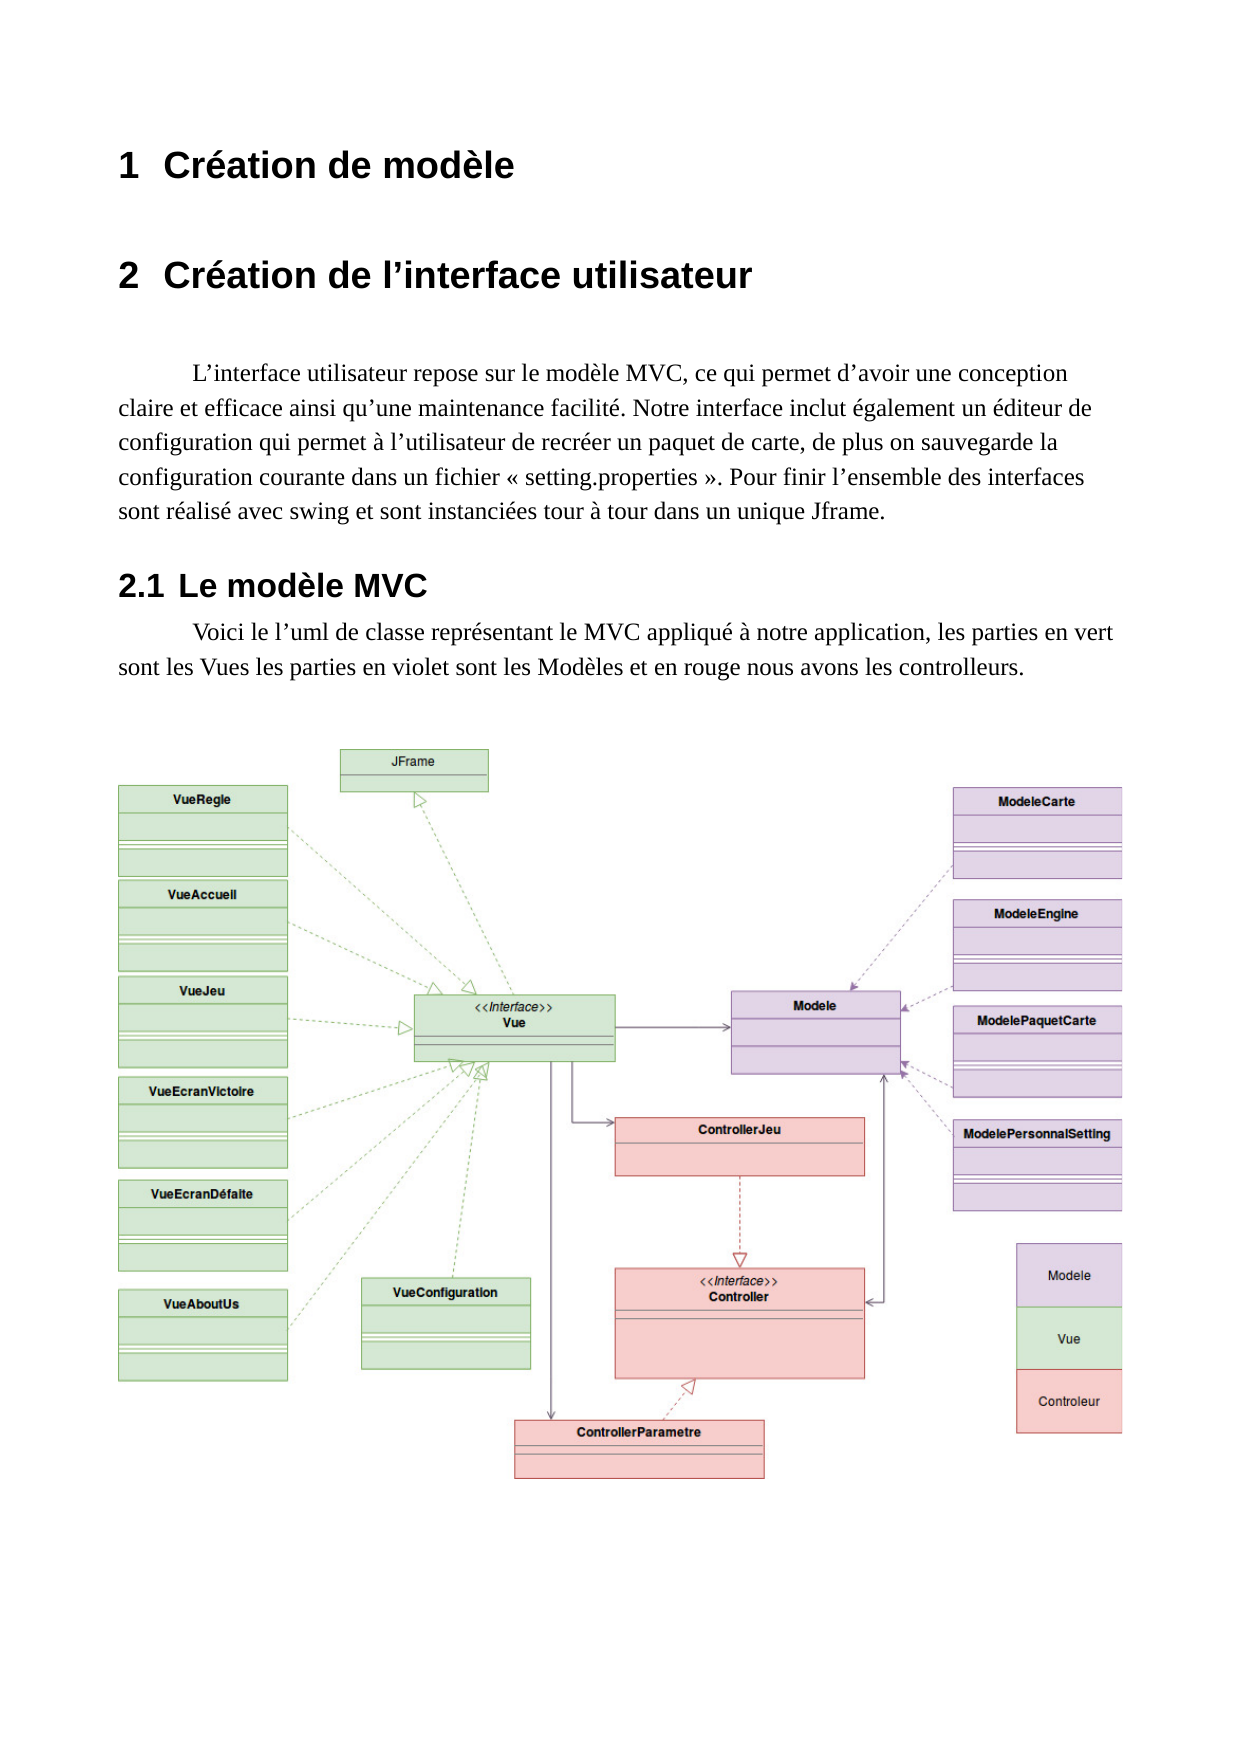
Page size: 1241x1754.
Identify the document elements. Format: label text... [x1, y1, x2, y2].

subtitle Le modèle MVC [118, 566, 1122, 605]
text Voici le l’uml de classe représentant le MVC appliqué à notre application, les parties en vert sont les Vues les parties en violet sont les Modèles et en rouge nous avons les controlleurs. [118, 617, 1122, 680]
text L’interface utilisateur repose sur le modèle MVC, ce qui permet d’avoir une conception claire et efficace ainsi qu’une maintenance facilité. Notre interface inclut également un éditeur de configuration qui permet à l’utilisateur de recréer un paquet de carte, de plus on sauvegarde la configuration courante dans un fichier « setting.properties ». Pour finir l’ensemble des interfaces sont réalisé avec swing et sont instanciées tour à tour dans un unique Jframe. [118, 358, 1122, 525]
subtitle Création de modèle [118, 143, 1122, 187]
picture [118, 749, 1123, 1479]
subtitle Création de l’interface utilisateur [118, 253, 1122, 297]
